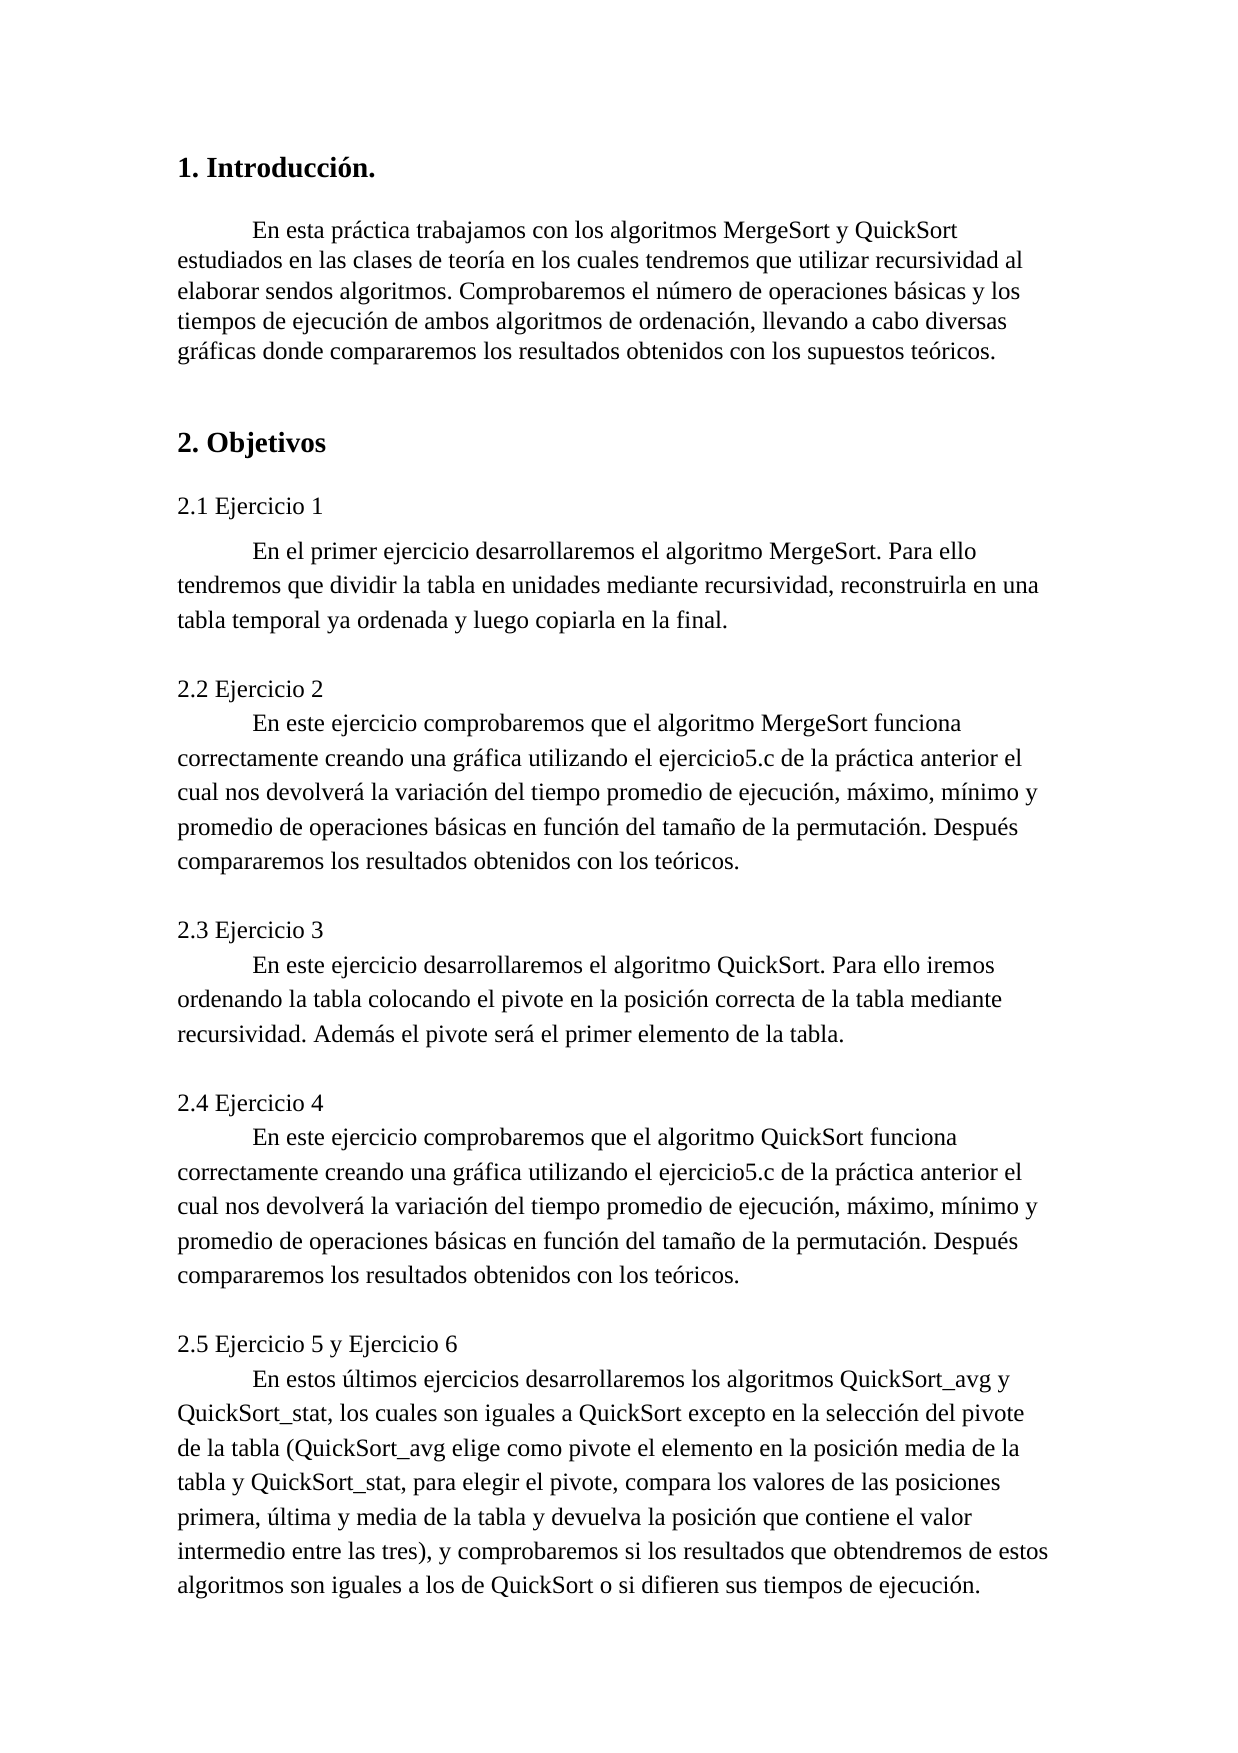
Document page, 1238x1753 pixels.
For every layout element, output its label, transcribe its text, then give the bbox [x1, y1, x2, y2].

text En este ejercicio desarrollaremos el algoritmo QuickSort. Para ello iremos ordenando la tabla colocando el pivote en la posición correcta de la tabla mediante recursividad. Además el pivote será el primer elemento de la tabla. [177, 950, 1054, 1048]
text 2.2 Ejercicio 2 [177, 674, 1054, 703]
text 2. Objetivos [177, 425, 1054, 459]
text En este ejercicio comprobaremos que el algoritmo QuickSort funciona correctamente creando una gráfica utilizando el ejercicio5.c de la práctica anterior el cual nos devolverá la variación del tiempo promedio de ejecución, máximo, mínimo y promedio de operaciones básicas en función del tamaño de la permutación. Después compararemos los resultados obtenidos con los teóricos. [177, 1122, 1054, 1289]
text En el primer ejercicio desarrollaremos el algoritmo MergeSort. Para ello tendremos que dividir la tabla en unidades mediante recursividad, reconstruirla en una tabla temporal ya ordenada y luego copiarla en la final. [177, 536, 1054, 634]
text 1. Introducción. [177, 150, 1054, 183]
text En estos últimos ejercicios desarrollaremos los algoritmos QuickSort_avg y QuickSort_stat, los cuales son iguales a QuickSort excepto en la selección del pivote de la tabla (QuickSort_avg elige como pivote el elemento en la posición media de la tabla y QuickSort_stat, para elegir el pivote, compara los valores de las posiciones primera, última y media de la tabla y devuelva la posición que contiene el valor intermedio entre las tres), y comprobaremos si los resultados que obtendremos de estos algoritmos son iguales a los de QuickSort o si difieren sus tiempos de ejecución. [177, 1364, 1054, 1599]
text 2.4 Ejercicio 4 [177, 1088, 1054, 1117]
text En este ejercicio comprobaremos que el algoritmo MergeSort funciona correctamente creando una gráfica utilizando el ejercicio5.c de la práctica anterior el cual nos devolverá la variación del tiempo promedio de ejecución, máximo, mínimo y promedio de operaciones básicas en función del tamaño de la permutación. Después compararemos los resultados obtenidos con los teóricos. [177, 708, 1054, 875]
text 2.5 Ejercicio 5 y Ejercicio 6 [177, 1329, 1054, 1358]
text En esta práctica trabajamos con los algoritmos MergeSort y QuickSort estudiados en las clases de teoría en los cuales tendremos que utilizar recursividad al elaborar sendos algoritmos. Comprobaremos el número de operaciones básicas y los tiempos de ejecución de ambos algoritmos de ordenación, llevando a cabo diversas gráficas donde compararemos los resultados obtenidos con los supuestos teóricos. [177, 216, 1048, 365]
text 2.1 Ejercicio 1 [177, 491, 1052, 519]
text 2.3 Ejercicio 3 [177, 915, 1054, 944]
